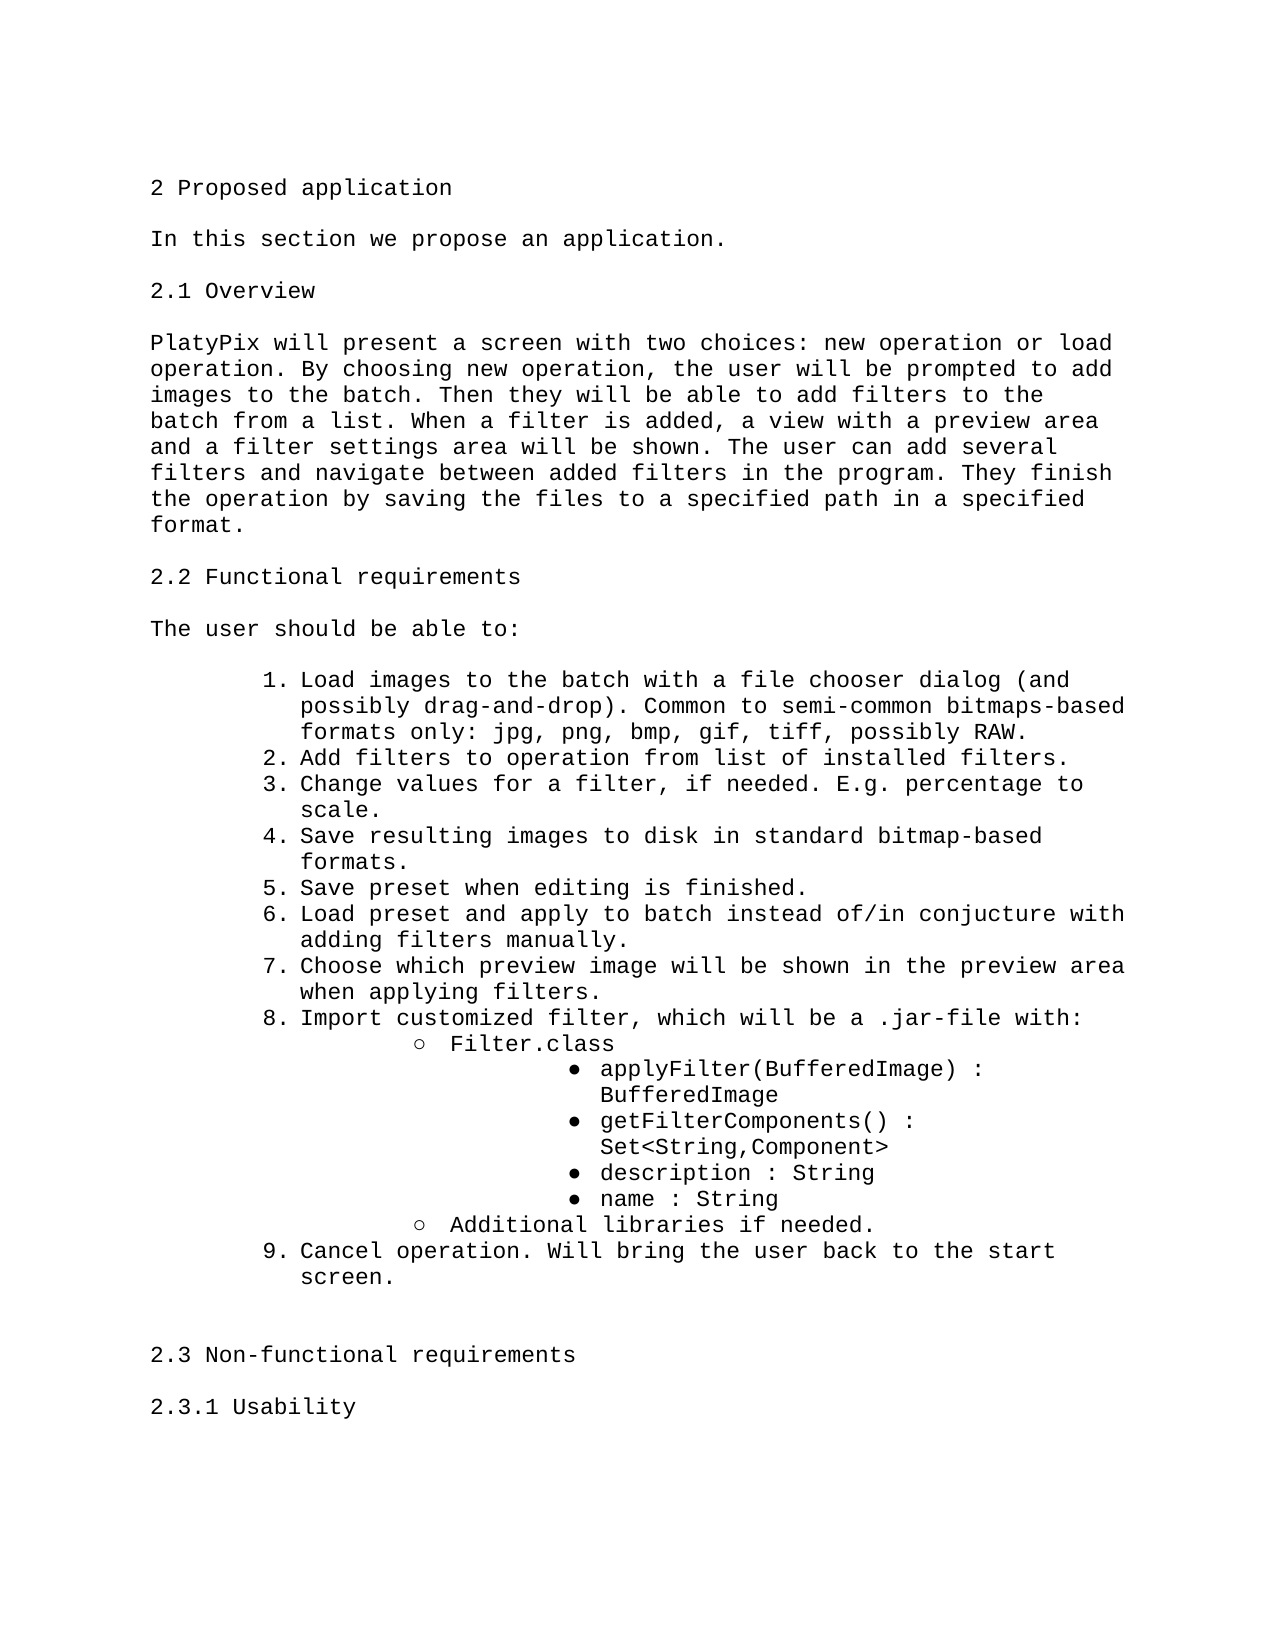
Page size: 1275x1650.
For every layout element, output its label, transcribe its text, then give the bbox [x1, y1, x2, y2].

text The user should be able to: [150, 617, 1125, 643]
list getFilterComponents() : Set<String,Component> [375, 1110, 1125, 1162]
text PlatyPix will present a screen with two choices: new operation or load operation. By choosing new operation, the user will be prompted to add images to the batch. Then they will be able to add filters to the batch from a list. When a filter is added, a view with a preview area and a filter settings area will be shown. The user can add several filters and navigate between added filters in the program. They finish the operation by saving the files to a specified path in a specified format. [150, 332, 1125, 539]
text In this section we propose an application. [150, 228, 1125, 254]
list Save resulting images to disk in standard bitmap-based formats. [262, 824, 1125, 876]
list applyFilter(BufferedImage) : BufferedImage [375, 1058, 1125, 1110]
text 2.2 Functional requirements [150, 565, 1125, 591]
list description : String [375, 1162, 1125, 1187]
list Import customized filter, which will be a .jar-file with: [262, 1006, 1125, 1032]
list Save preset when editing is finished. [262, 876, 1125, 902]
list Add filters to operation from list of installed filters. [262, 747, 1125, 772]
list Load preset and apply to batch instead of/in conjucture with adding filters manually. [262, 902, 1125, 954]
list Change values for a filter, if needed. E.g. percentage to scale. [262, 772, 1125, 824]
text 2 Proposed application [150, 176, 1125, 202]
list Additional libraries if needed. [412, 1213, 1125, 1239]
list Load images to the batch with a file chooser dialog (and possibly drag-and-drop). Common to semi-common bitmaps-based formats only: jpg, png, bmp, gif, tiff, possibly RAW. [262, 669, 1125, 747]
list Cancel operation. Will bring the user back to the start screen. [262, 1239, 1125, 1291]
text 2.3 Non-functional requirements [150, 1343, 1125, 1369]
text 2.1 Overview [150, 280, 1125, 306]
list Choose which preview image will be shown in the preview area when applying filters. [262, 954, 1125, 1006]
list Filter.class [412, 1032, 1125, 1058]
list name : String [375, 1187, 1125, 1213]
text 2.3.1 Usability [150, 1395, 1125, 1421]
